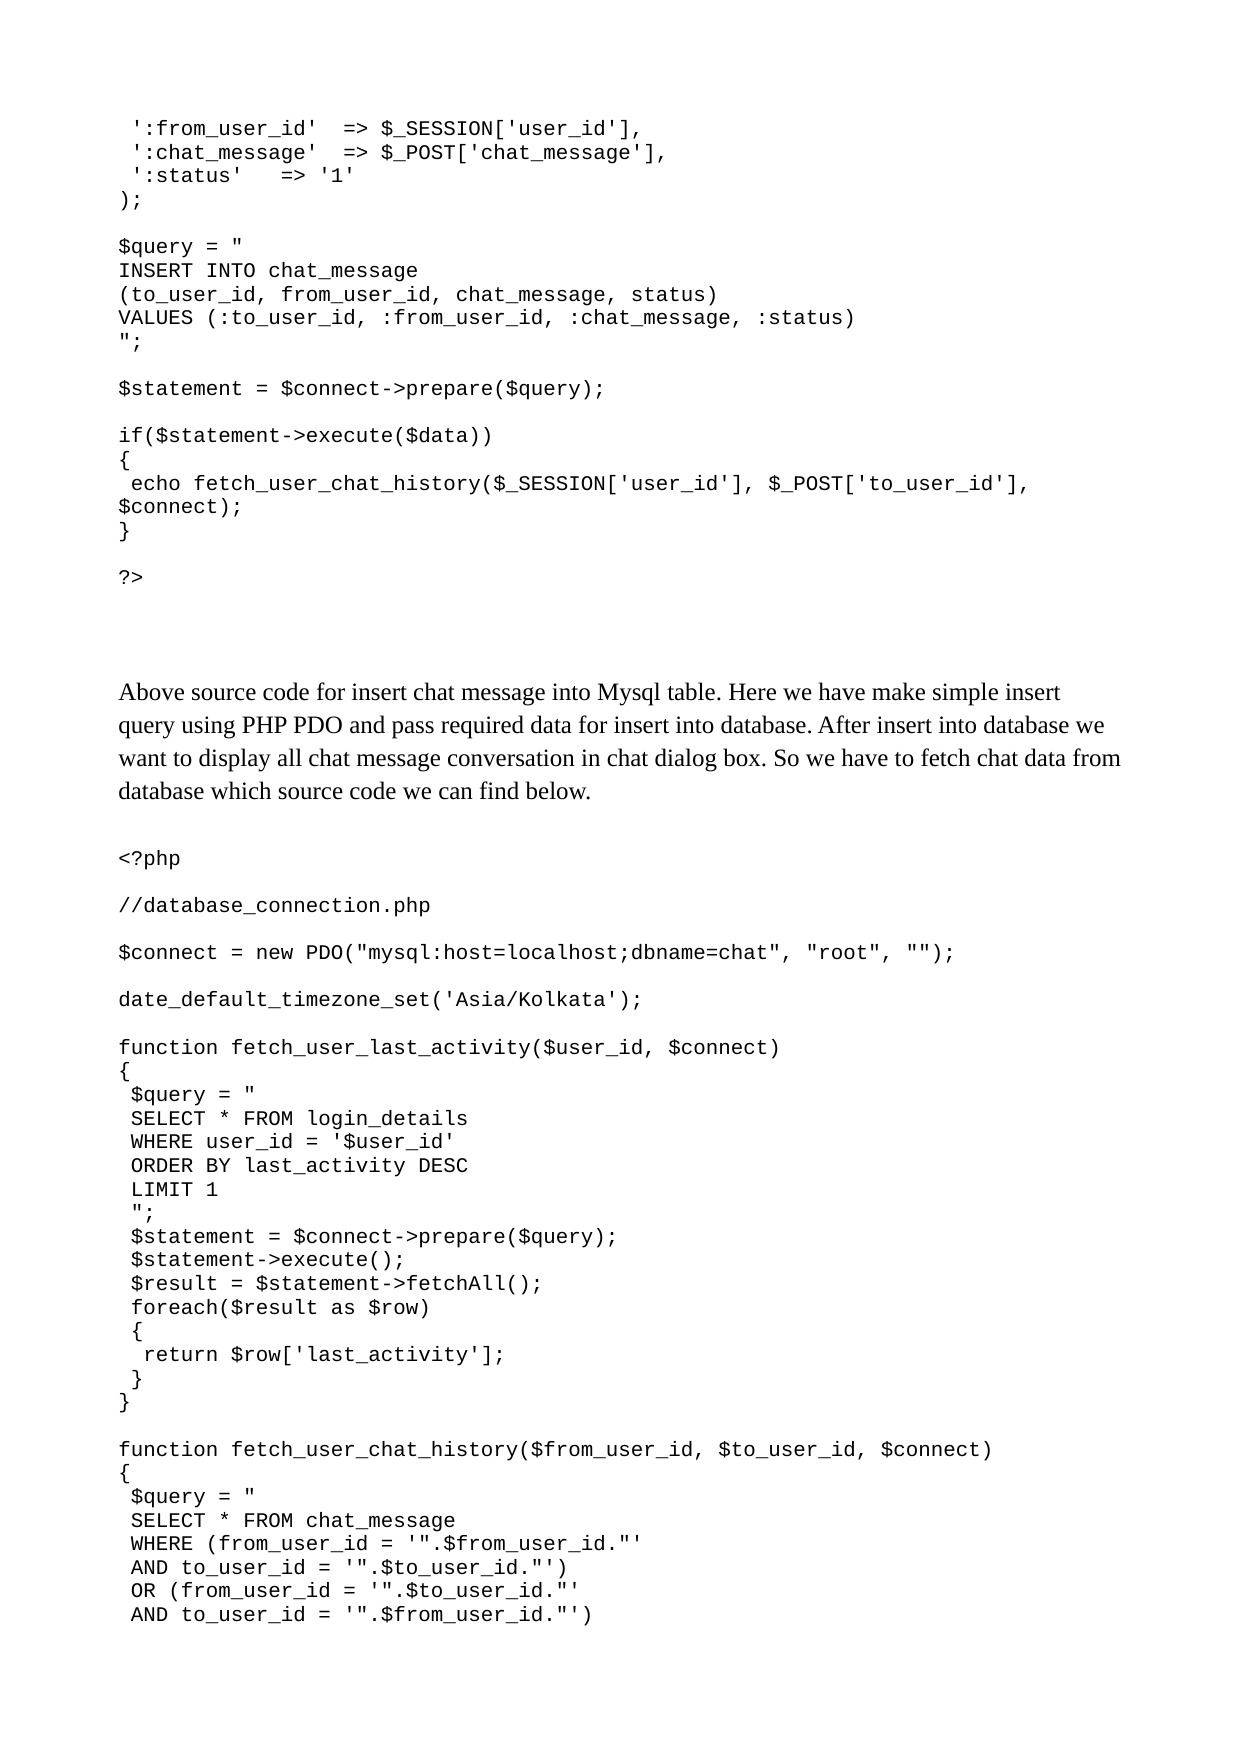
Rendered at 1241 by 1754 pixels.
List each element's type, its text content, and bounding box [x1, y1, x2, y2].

text (to_user_id, from_user_id, chat_message, status) [118, 284, 1122, 307]
text ':status' => '1' [118, 165, 1122, 189]
text { [118, 449, 1122, 473]
text { [118, 1320, 1122, 1344]
text $statement = $connect->prepare($query); [118, 1226, 1122, 1249]
text $result = $statement->fetchAll(); [118, 1273, 1122, 1297]
text } [118, 520, 1122, 544]
text $query = " [118, 236, 1122, 260]
text ?> [118, 567, 1122, 591]
text ORDER BY last_activity DESC [118, 1155, 1122, 1178]
text $statement = $connect->prepare($query); [118, 378, 1122, 402]
text VALUES (:to_user_id, :from_user_id, :chat_message, :status) [118, 307, 1122, 331]
text "; [118, 331, 1122, 354]
text AND to_user_id = '".$to_user_id."') [118, 1557, 1122, 1581]
text $statement->execute(); [118, 1249, 1122, 1273]
text Above source code for insert chat message into Mysql table. Here we have make simple insert query using PHP PDO and pass required data for insert into database. After insert into database we want to display all chat message conversation in chat dialog box. So we have to fetch chat data from database which source code we can find below. [118, 644, 1122, 805]
text ':chat_message' => $_POST['chat_message'], [118, 142, 1122, 165]
text <?php [118, 847, 1122, 871]
text $query = " [118, 1084, 1122, 1108]
text LIMIT 1 [118, 1178, 1122, 1202]
text } [118, 1368, 1122, 1391]
text "; [118, 1202, 1122, 1226]
text { [118, 1462, 1122, 1486]
text date_default_timezone_set('Asia/Kolkata'); [118, 989, 1122, 1013]
text echo fetch_user_chat_history($_SESSION['user_id'], $_POST['to_user_id'], $connect); [118, 473, 1122, 520]
text $query = " [118, 1486, 1122, 1509]
text OR (from_user_id = '".$to_user_id."' [118, 1581, 1122, 1604]
text WHERE (from_user_id = '".$from_user_id."' [118, 1533, 1122, 1557]
text function fetch_user_last_activity($user_id, $connect) [118, 1037, 1122, 1060]
text foreach($result as $row) [118, 1297, 1122, 1320]
text //database_connection.php [118, 895, 1122, 918]
text ':from_user_id' => $_SESSION['user_id'], [118, 118, 1122, 142]
text return $row['last_activity']; [118, 1344, 1122, 1368]
text $connect = new PDO("mysql:host=localhost;dbname=chat", "root", ""); [118, 942, 1122, 966]
text SELECT * FROM chat_message [118, 1509, 1122, 1533]
text SELECT * FROM login_details [118, 1108, 1122, 1131]
text if($statement->execute($data)) [118, 426, 1122, 449]
text ); [118, 189, 1122, 213]
text WHERE user_id = '$user_id' [118, 1131, 1122, 1155]
text AND to_user_id = '".$from_user_id."') [118, 1604, 1122, 1628]
text } [118, 1391, 1122, 1415]
text { [118, 1060, 1122, 1084]
text INSERT INTO chat_message [118, 260, 1122, 284]
text function fetch_user_chat_history($from_user_id, $to_user_id, $connect) [118, 1439, 1122, 1462]
